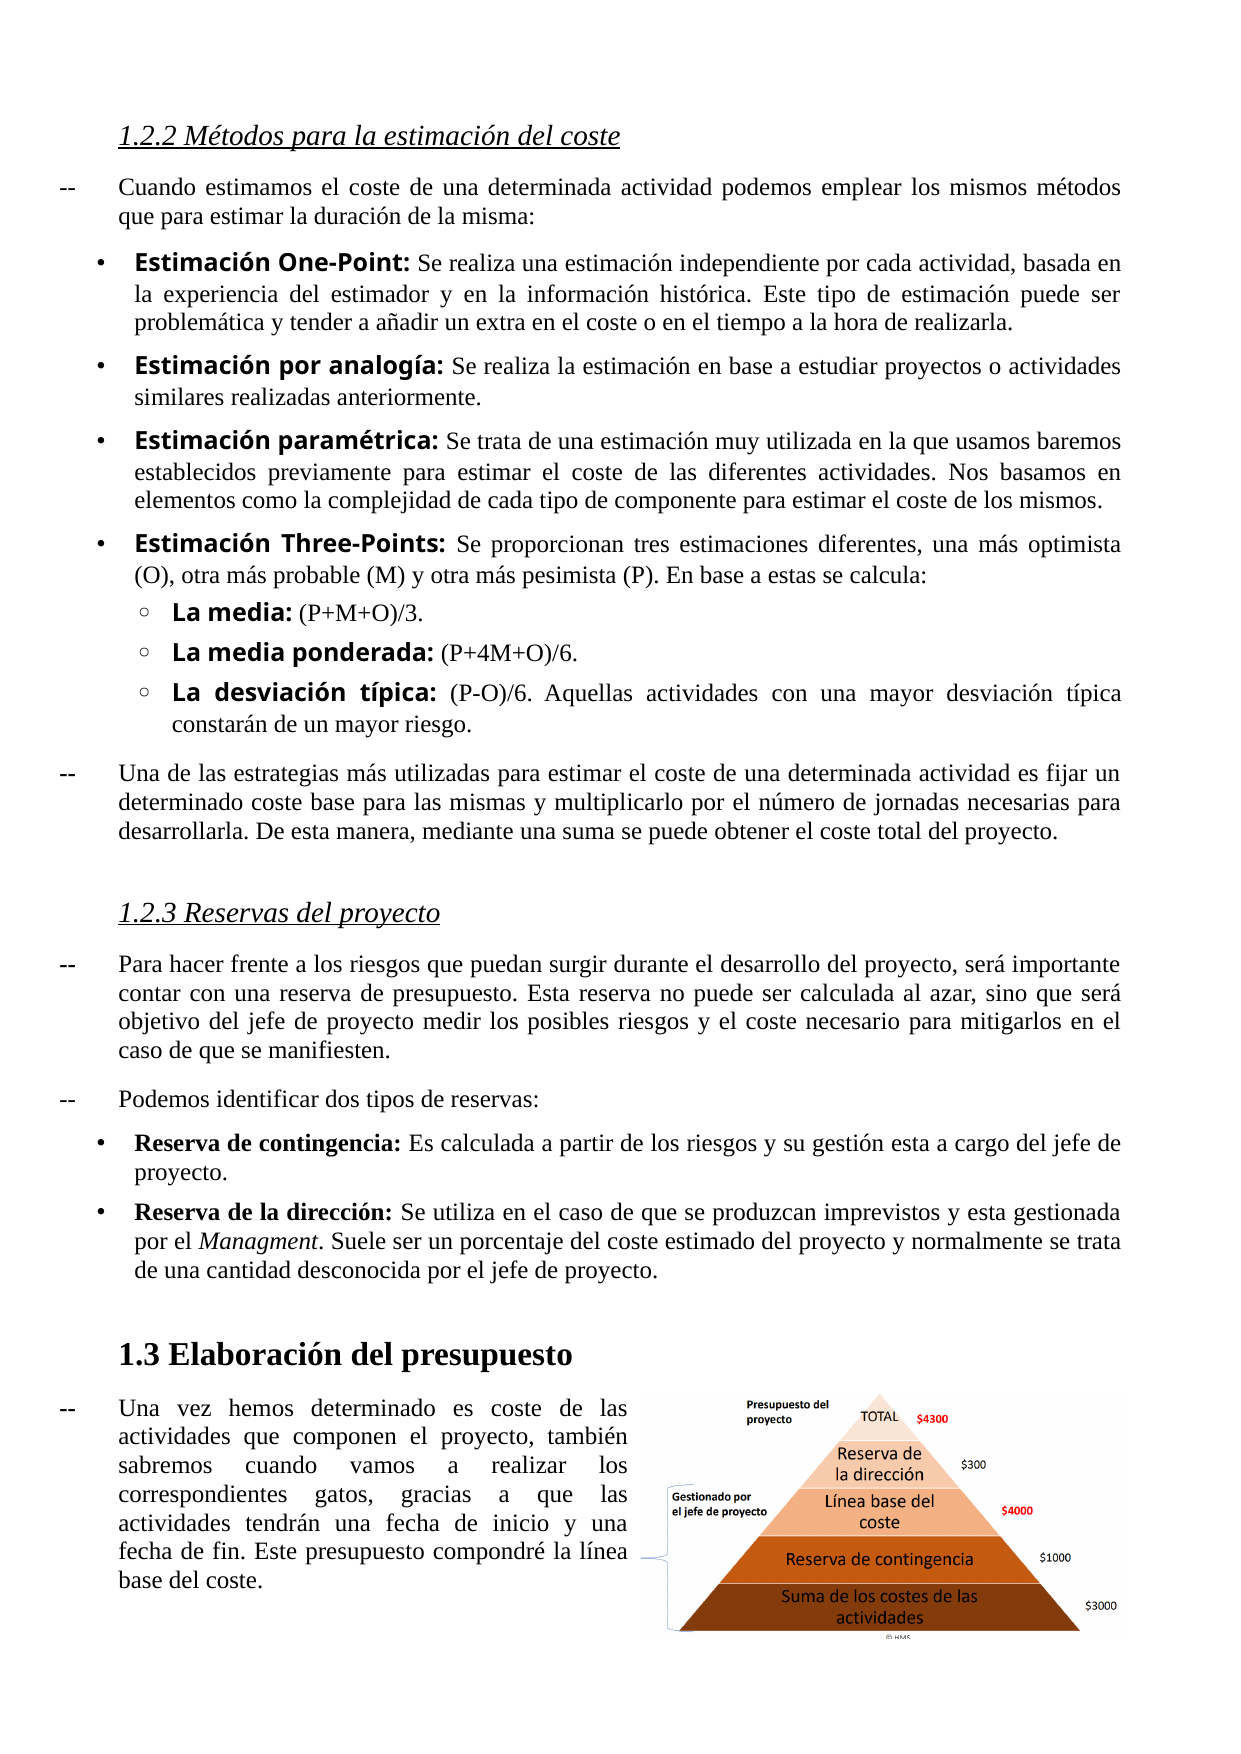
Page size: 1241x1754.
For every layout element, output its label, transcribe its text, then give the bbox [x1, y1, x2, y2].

picture [640, 1390, 1123, 1639]
text -- Cuando estimamos el coste de una determinada actividad podemos emplear los mismos métodos que para estimar la duración de la misma: [59, 172, 1122, 230]
list Estimación Three-Points: Se proporcionan tres estimaciones diferentes, una más optimista (O), otra más probable (M) y otra más pesimista (P). En base a estas se calcula: [97, 526, 1122, 589]
text -- Una vez hemos determinado es coste de las actividades que componen el proyecto, también sabremos cuando vamos a realizar los correspondientes gatos, gracias a que las actividades tendrán una fecha de inicio y una fecha de fin. Este presupuesto compondré la línea base del coste. [59, 1393, 640, 1594]
list Reserva de la dirección: Se utiliza en el caso de que se produzcan imprevistos y esta gestionada por el Managment. Suele ser un porcentaje del coste estimado del proyecto y normalmente se trata de una cantidad desconocida por el jefe de proyecto. [97, 1197, 1122, 1284]
text -- Una de las estrategias más utilizadas para estimar el coste de una determinada actividad es fijar un determinado coste base para las mismas y multiplicarlo por el número de jornadas necesarias para desarrollarla. De esta manera, mediante una suma se puede obtener el coste total del proyecto. [59, 758, 1122, 844]
text -- Para hacer frente a los riesgos que puedan surgir durante el desarrollo del proyecto, será importante contar con una reserva de presupuesto. Esta reserva no puede ser calculada al azar, sino que será objetivo del jefe de proyecto medir los posibles riesgos y el coste necesario para mitigarlos en el caso de que se manifiesten. [59, 949, 1122, 1064]
list Estimación por analogía: Se realiza la estimación en base a estudiar proyectos o actividades similares realizadas anteriormente. [97, 348, 1122, 411]
list Estimación One-Point: Se realiza una estimación independiente por cada actividad, basada en la experiencia del estimador y en la información histórica. Este tipo de estimación puede ser problemática y tender a añadir un extra en el coste o en el tiempo a la hora de realizarla. [97, 244, 1122, 336]
list La media ponderada: (P+4M+O)/6. [134, 635, 1122, 669]
list La desviación típica: (P-O)/6. Aquellas actividades con una mayor desviación típica constarán de un mayor riesgo. [134, 675, 1122, 738]
list Reserva de contingencia: Es calculada a partir de los riesgos y su gestión esta a cargo del jefe de proyecto. [97, 1128, 1122, 1186]
list La media: (P+M+O)/3. [134, 595, 1122, 629]
text 1.3 Elaboración del presupuesto [118, 1334, 1122, 1372]
list Estimación paramétrica: Se trata de una estimación muy utilizada en la que usamos baremos establecidos previamente para estimar el coste de las diferentes actividades. Nos basamos en elementos como la complejidad de cada tipo de componente para estimar el coste de los mismos. [97, 423, 1122, 514]
text -- Podemos identificar dos tipos de reservas: [59, 1084, 1122, 1113]
text 1.2.2 Métodos para la estimación del coste [118, 118, 1122, 152]
text 1.2.3 Reservas del proyecto [118, 895, 1122, 928]
